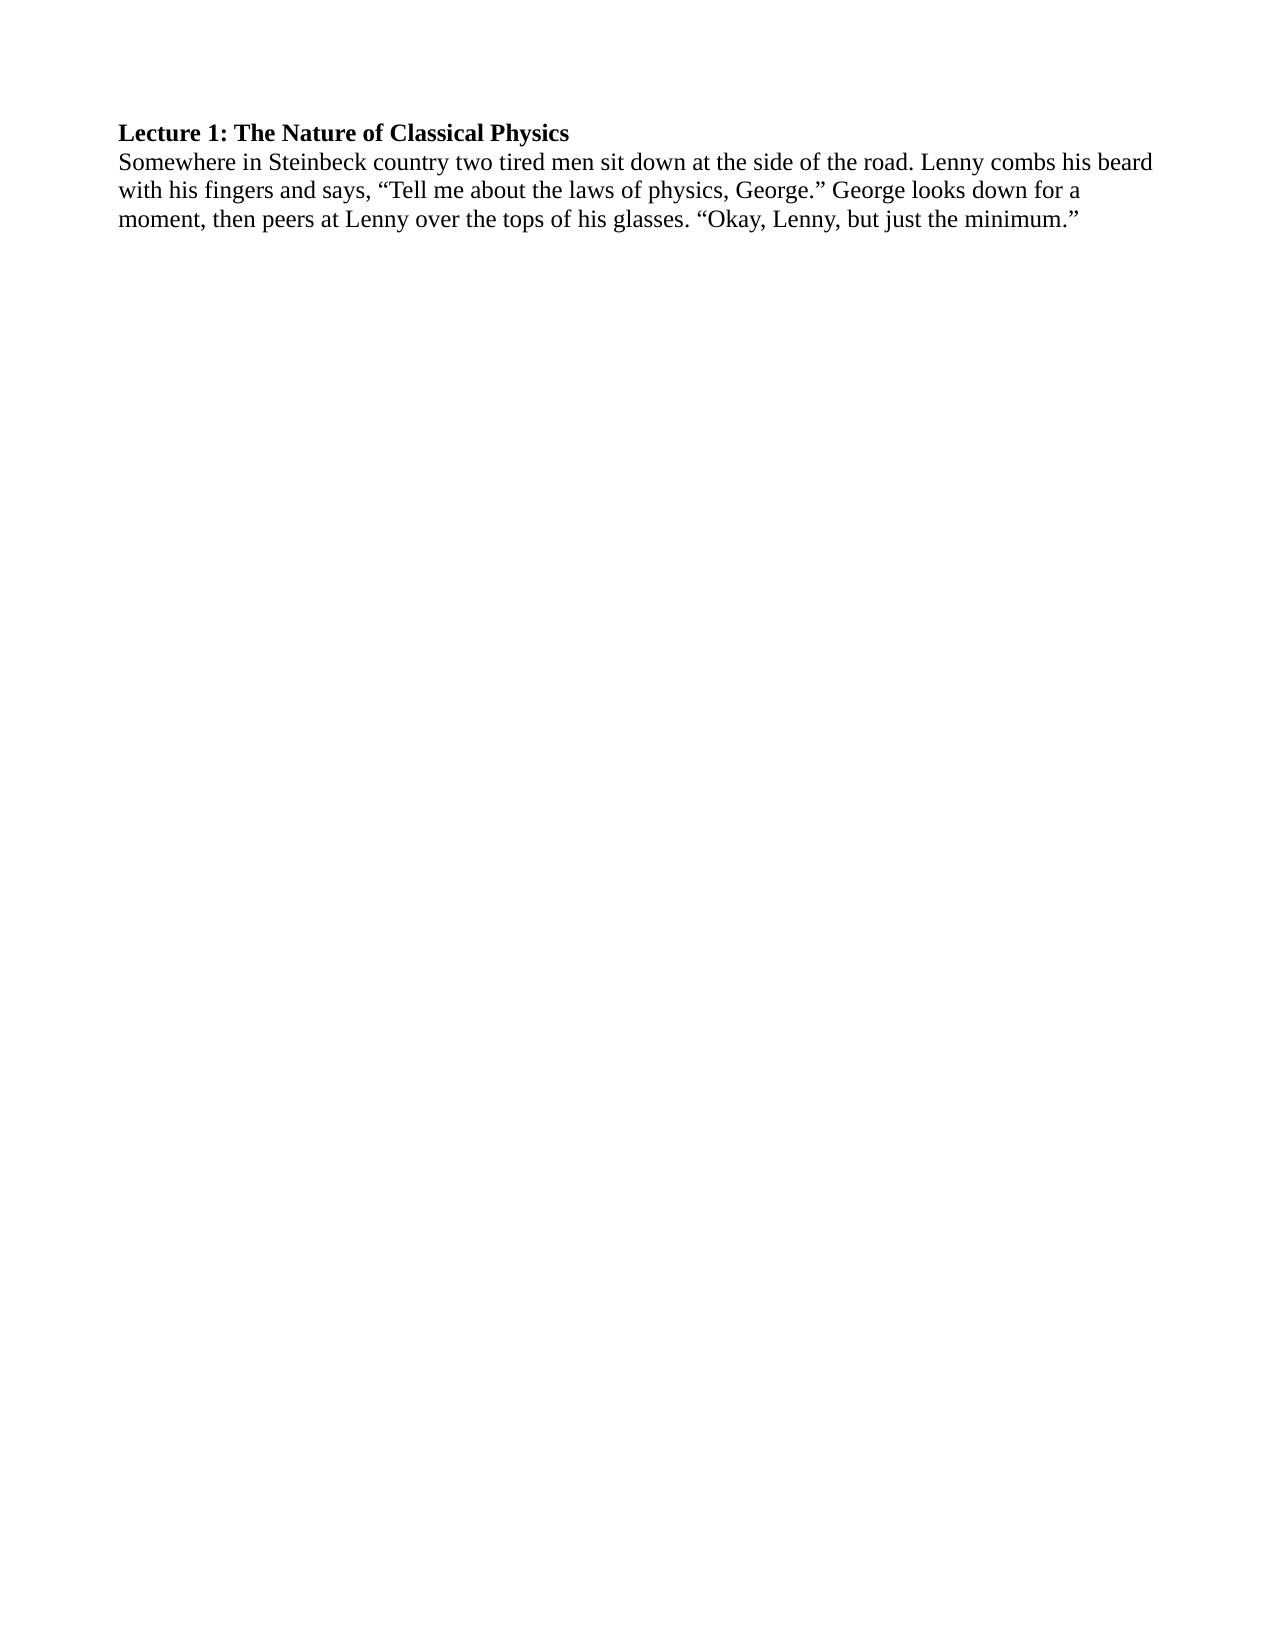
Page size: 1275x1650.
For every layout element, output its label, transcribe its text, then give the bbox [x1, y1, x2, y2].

text Somewhere in Steinbeck country two tired men sit down at the side of the road. Lenny combs his beard with his fingers and says, “Tell me about the laws of physics, George.” George looks down for a moment, then peers at Lenny over the tops of his glasses. “Okay, Lenny, but just the minimum.” [118, 147, 1157, 233]
text Lecture 1: The Nature of Classical Physics [118, 118, 1157, 147]
